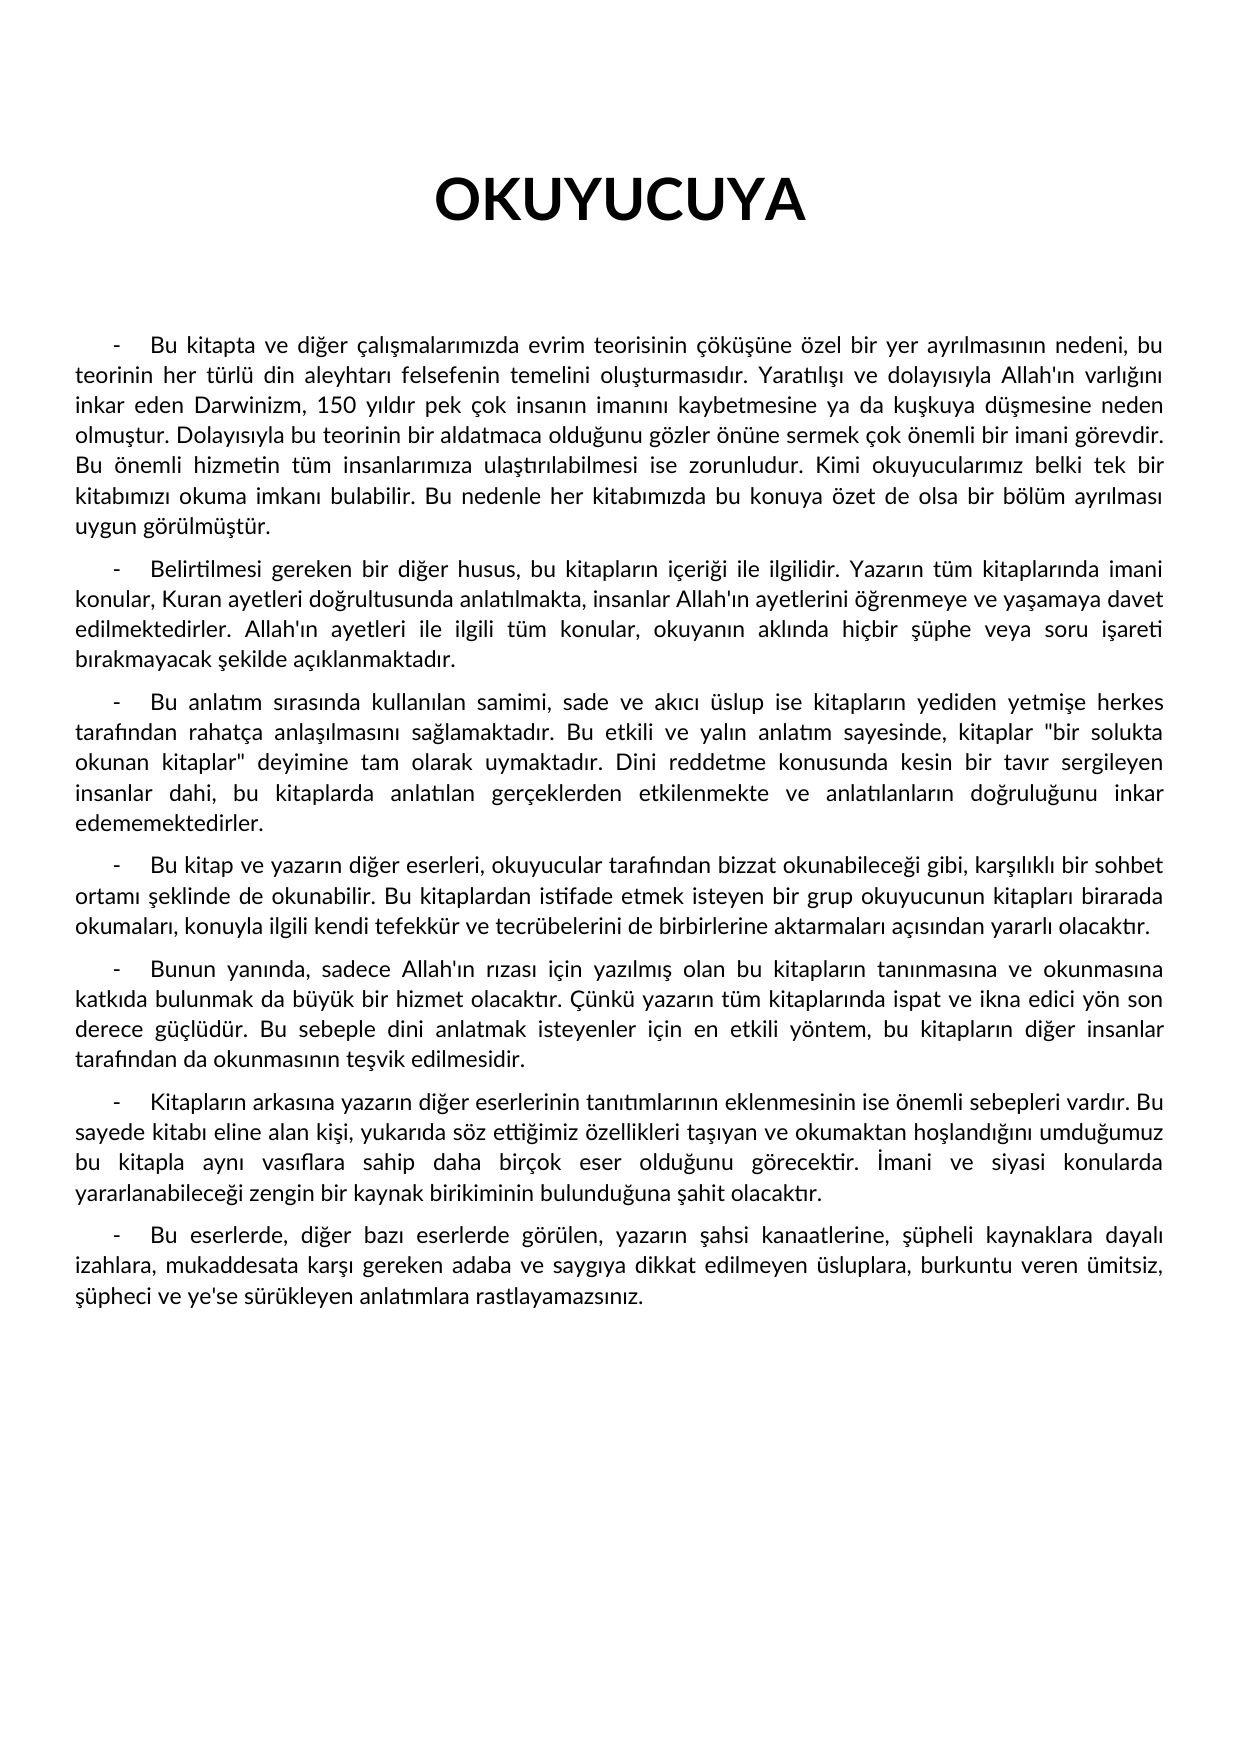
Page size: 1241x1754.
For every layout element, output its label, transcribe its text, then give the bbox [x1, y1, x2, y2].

text - Kitapların arkasına yazarın diğer eserlerinin tanıtımlarının eklenmesinin ise önemli sebepleri vardır. Bu sayede kitabı eline alan kişi, yukarıda söz ettiğimiz özellikleri taşıyan ve okumaktan hoşlandığını umduğumuz bu kitapla aynı vasıflara sahip daha birçok eser olduğunu görecektir. İmani ve siyasi konularda yararlanabileceği zengin bir kaynak birikiminin bulunduğuna şahit olacaktır. [75, 1088, 1165, 1206]
text - Bu kitapta ve diğer çalışmalarımızda evrim teorisinin çöküşüne özel bir yer ayrılmasının nedeni, bu teorinin her türlü din aleyhtarı felsefenin temelini oluşturmasıdır. Yaratılışı ve dolayısıyla Allah'ın varlığını inkar eden Darwinizm, 150 yıldır pek çok insanın imanını kaybetmesine ya da kuşkuya düşmesine neden olmuştur. Dolayısıyla bu teorinin bir aldatmaca olduğunu gözler önüne sermek çok önemli bir imani görevdir. Bu önemli hizmetin tüm insanlarımıza ulaştırılabilmesi ise zorunludur. Kimi okuyucularımız belki tek bir kitabımızı okuma imkanı bulabilir. Bu nedenle her kitabımızda bu konuya özet de olsa bir bölüm ayrılması uygun görülmüştür. [75, 330, 1165, 539]
text - Bu kitap ve yazarın diğer eserleri, okuyucular tarafından bizzat okunabileceği gibi, karşılıklı bir sohbet ortamı şeklinde de okunabilir. Bu kitaplardan istifade etmek isteyen bir grup okuyucunun kitapları birarada okumaları, konuyla ilgili kendi tefekkür ve tecrübelerini de birbirlerine aktarmaları açısından yararlı olacaktır. [75, 851, 1165, 939]
text - Bunun yanında, sadece Allah'ın rızası için yazılmış olan bu kitapların tanınmasına ve okunmasına katkıda bulunmak da büyük bir hizmet olacaktır. Çünkü yazarın tüm kitaplarında ispat ve ikna edici yön son derece güçlüdür. Bu sebeple dini anlatmak isteyenler için en etkili yöntem, bu kitapların diğer insanlar tarafından da okunmasının teşvik edilmesidir. [75, 954, 1165, 1072]
subtitle OKUYUCUYA [75, 162, 1165, 232]
text - Bu eserlerde, diğer bazı eserlerde görülen, yazarın şahsi kanaatlerine, şüpheli kaynaklara dayalı izahlara, mukaddesata karşı gereken adaba ve saygıya dikkat edilmeyen üsluplara, burkuntu veren ümitsiz, şüpheci ve ye'se sürükleyen anlatımlara rastlayamazsınız. [75, 1221, 1165, 1309]
text - Belirtilmesi gereken bir diğer husus, bu kitapların içeriği ile ilgilidir. Yazarın tüm kitaplarında imani konular, Kuran ayetleri doğrultusunda anlatılmakta, insanlar Allah'ın ayetlerini öğrenmeye ve yaşamaya davet edilmektedirler. Allah'ın ayetleri ile ilgili tüm konular, okuyanın aklında hiçbir şüphe veya soru işareti bırakmayacak şekilde açıklanmaktadır. [75, 554, 1165, 672]
text - Bu anlatım sırasında kullanılan samimi, sade ve akıcı üslup ise kitapların yediden yetmişe herkes tarafından rahatça anlaşılmasını sağlamaktadır. Bu etkili ve yalın anlatım sayesinde, kitaplar "bir solukta okunan kitaplar" deyimine tam olarak uymaktadır. Dini reddetme konusunda kesin bir tavır sergileyen insanlar dahi, bu kitaplarda anlatılan gerçeklerden etkilenmekte ve anlatılanların doğruluğunu inkar edememektedirler. [75, 688, 1165, 836]
